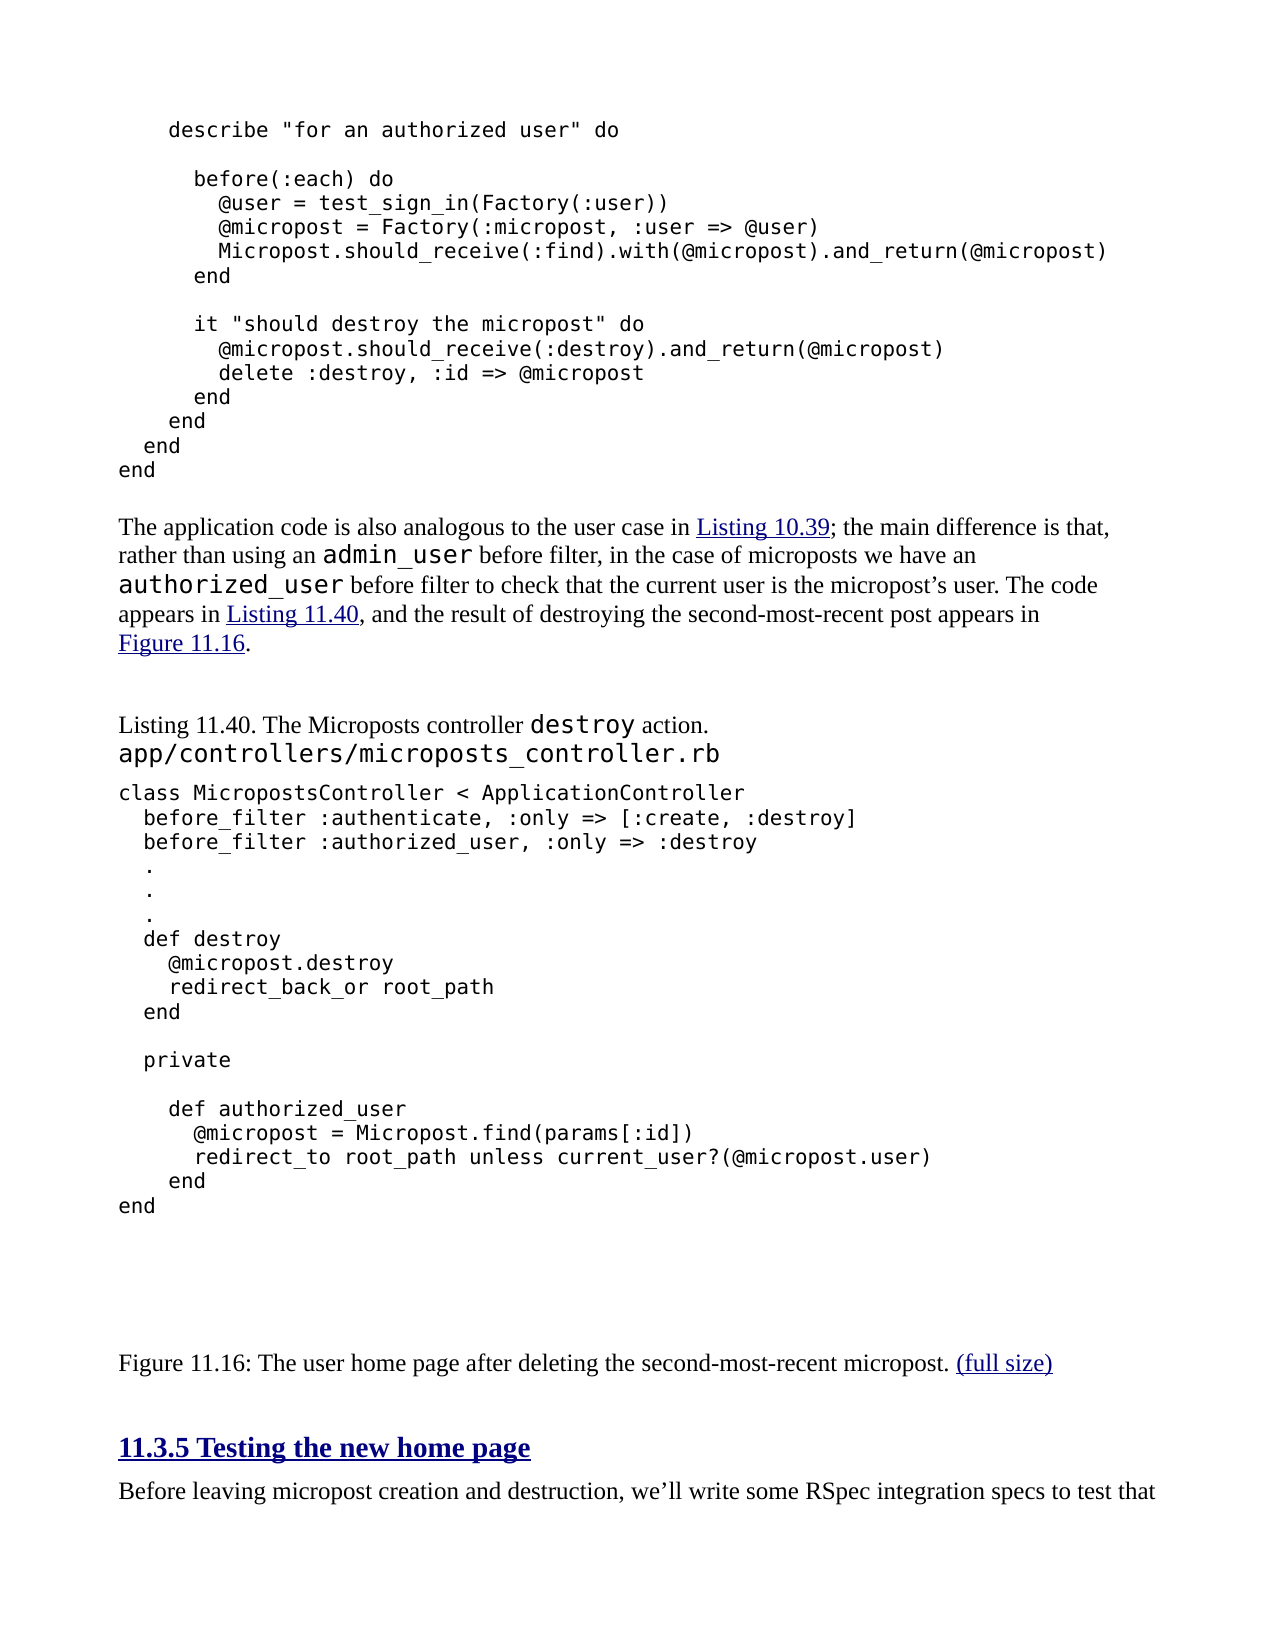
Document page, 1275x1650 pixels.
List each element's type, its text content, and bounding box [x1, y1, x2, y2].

text before_filter :authenticate, :only => [:create, :destroy] [118, 806, 1157, 830]
text The application code is also analogous to the user case in Listing 10.39; the main difference is that, rather than using an admin_user before filter, in the case of microposts we have an authorized_user before filter to check that the current user is the micropost’s user. The code appears in Listing 11.40, and the result of destroying the second-most-recent post appears in Figure 11.16. [118, 512, 1157, 656]
text . [118, 854, 1157, 878]
text end [118, 409, 1157, 434]
text def destroy [118, 927, 1157, 951]
text describe "for an authorized user" do [118, 118, 1157, 142]
text Before leaving micropost creation and destruction, we’ll write some RSpec integration specs to test that [118, 1476, 1157, 1505]
text before(:each) do [118, 167, 1157, 191]
subtitle 11.3.5 Testing the new home page [118, 1430, 1157, 1464]
text def authorized_user [118, 1097, 1157, 1121]
text Micropost.should_receive(:find).with(@micropost).and_return(@micropost) [118, 239, 1157, 264]
text end [118, 458, 1157, 482]
text redirect_to root_path unless current_user?(@micropost.user) [118, 1145, 1157, 1169]
text it "should destroy the micropost" do [118, 312, 1157, 337]
text @micropost.destroy [118, 951, 1157, 975]
text . [118, 878, 1157, 903]
text @micropost.should_receive(:destroy).and_return(@micropost) [118, 337, 1157, 361]
text end [118, 434, 1157, 458]
text Listing 11.40. The Microposts controller destroy action. app/controllers/microposts_controller.rb [118, 710, 1157, 769]
text delete :destroy, :id => @micropost [118, 361, 1157, 385]
text end [118, 1194, 1157, 1218]
text class MicropostsController < ApplicationController [118, 781, 1157, 806]
text private [118, 1048, 1157, 1072]
text Figure 11.16: The user home page after deleting the second-most-recent micropost. (full size) [118, 1348, 1157, 1377]
text end [118, 264, 1157, 288]
text redirect_back_or root_path [118, 975, 1157, 1000]
text before_filter :authorized_user, :only => :destroy [118, 830, 1157, 854]
text @micropost = Micropost.find(params[:id]) [118, 1121, 1157, 1145]
text . [118, 903, 1157, 927]
text end [118, 1000, 1157, 1024]
text end [118, 385, 1157, 409]
text end [118, 1169, 1157, 1194]
text @micropost = Factory(:micropost, :user => @user) [118, 215, 1157, 239]
text @user = test_sign_in(Factory(:user)) [118, 191, 1157, 215]
